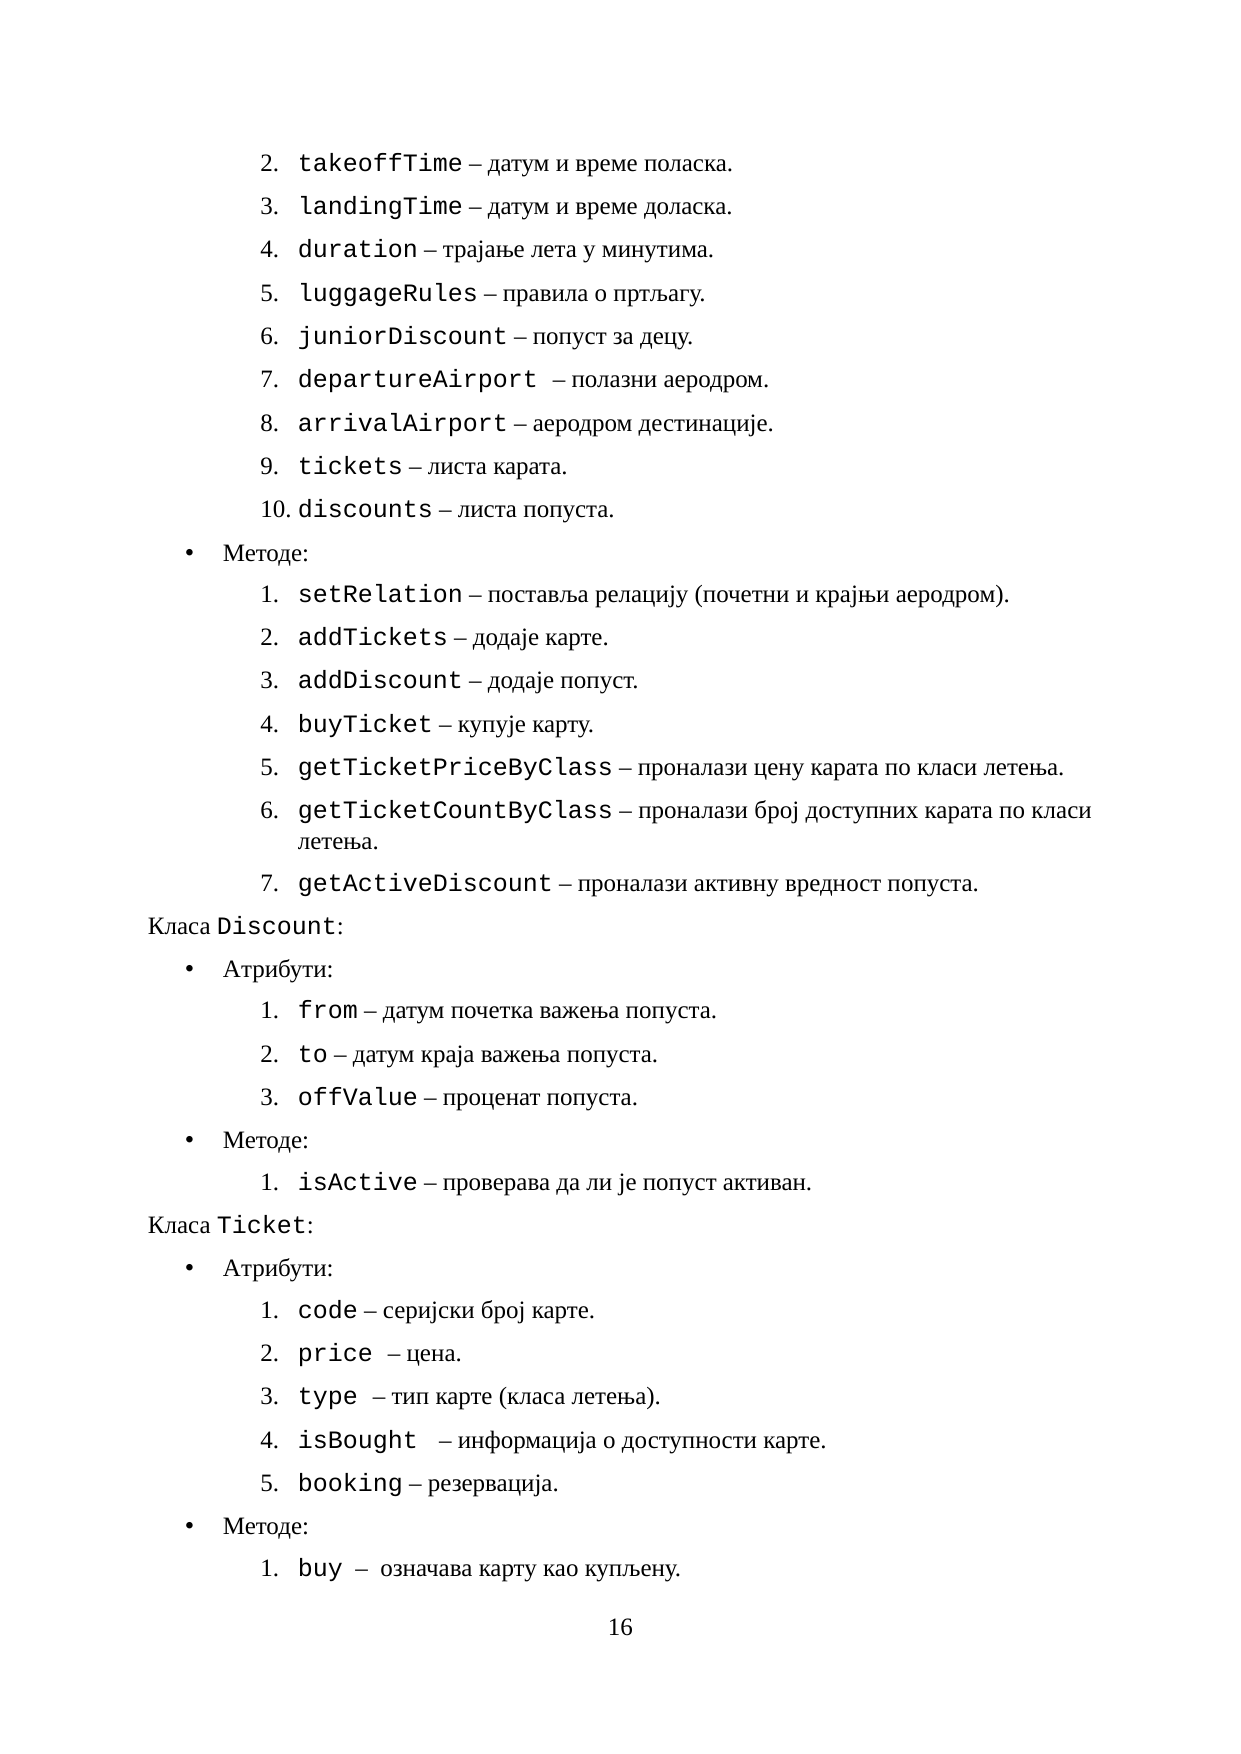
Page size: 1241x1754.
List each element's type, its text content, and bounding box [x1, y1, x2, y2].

list tickets – листа карата. [260, 451, 1092, 482]
list getActiveDiscount – проналази активну вредност попуста. [260, 868, 1092, 898]
text Класа Discount: [148, 911, 1092, 942]
list getTicketCountByClass – проналази број доступних карата по класи летења. [260, 796, 1092, 855]
list isBought – информација о доступности карте. [260, 1425, 1092, 1456]
list addDiscount – додаје попуст. [260, 666, 1092, 696]
list buyTicket – купује карту. [260, 709, 1092, 740]
list Методе: [185, 1511, 1092, 1540]
list getTicketPriceByClass – проналази цену карата по класи летења. [260, 752, 1092, 783]
list discounts – листа попуста. [260, 494, 1092, 525]
list addTickets – додаје карте. [260, 622, 1092, 653]
list type – тип карте (класа летења). [260, 1381, 1092, 1412]
text Класа Ticket: [148, 1210, 1092, 1241]
list price – цена. [260, 1338, 1092, 1369]
list takeoffTime – датум и време поласка. [260, 148, 1092, 178]
list duration – трајање лета у минутима. [260, 234, 1092, 265]
list Методе: [185, 538, 1092, 566]
list offValue – проценат попуста. [260, 1082, 1092, 1113]
list Методе: [185, 1126, 1092, 1154]
list setRelation – поставља релацију (почетни и крајњи аеродром). [260, 579, 1092, 610]
list juniorDiscount – попуст за децу. [260, 321, 1092, 352]
list arrivalAirport – аеродром дестинације. [260, 408, 1092, 438]
list buy – означава карту као купљену. [260, 1553, 1092, 1583]
list code – серијски број карте. [260, 1295, 1092, 1326]
list to – датум краја важења попуста. [260, 1039, 1092, 1070]
list Атрибути: [185, 954, 1092, 983]
list luggageRules – правила о пртљагу. [260, 278, 1092, 308]
list isActive – проверава да ли је попуст активан. [260, 1167, 1092, 1198]
list departureAirport – полазни аеродром. [260, 364, 1092, 395]
list Атрибути: [185, 1253, 1092, 1282]
list booking – резервација. [260, 1468, 1092, 1499]
list from – датум почетка важења попуста. [260, 996, 1092, 1026]
list landingTime – датум и време доласка. [260, 191, 1092, 222]
